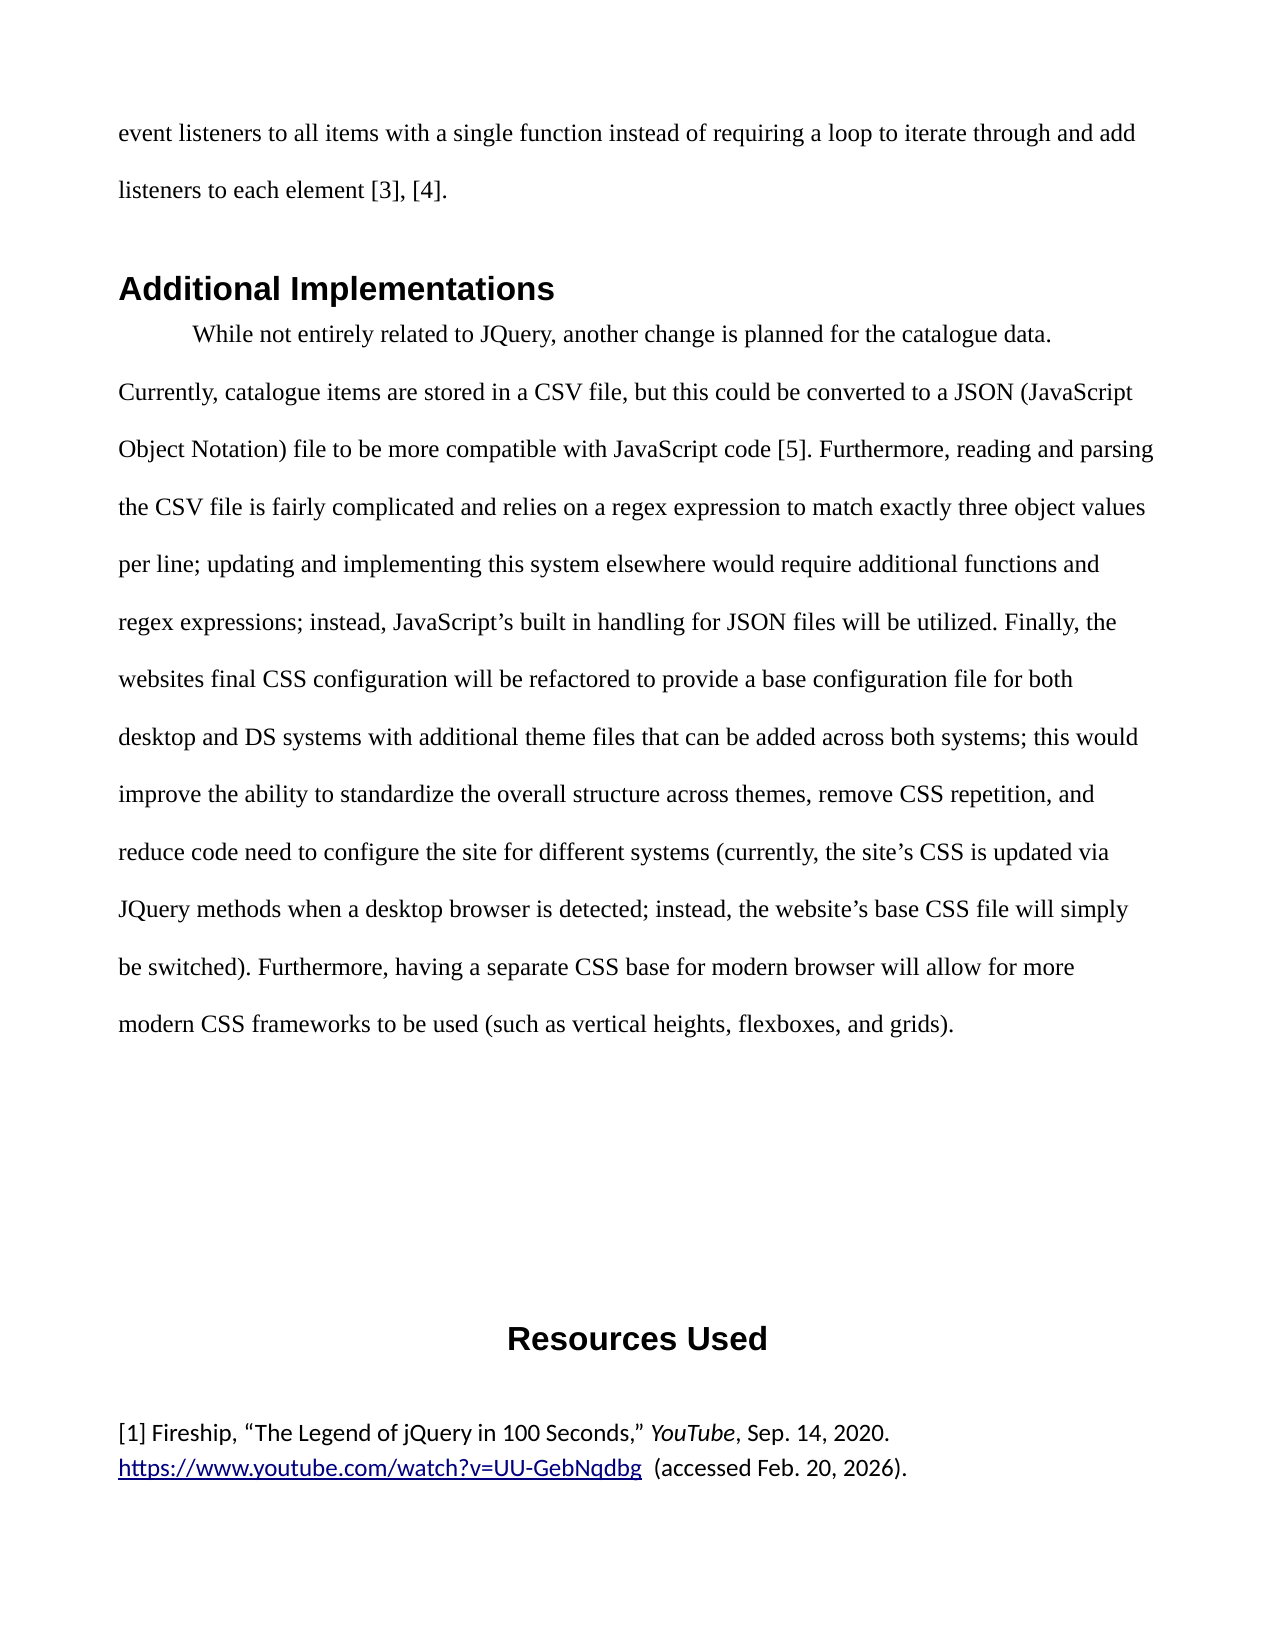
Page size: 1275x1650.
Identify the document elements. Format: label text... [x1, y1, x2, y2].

text While not entirely related to JQuery, another change is planned for the catalogue data. Currently, catalogue items are stored in a CSV file, but this could be converted to a JSON (JavaScript Object Notation) file to be more compatible with JavaScript code [5]. Furthermore, reading and parsing the CSV file is fairly complicated and relies on a regex expression to match exactly three object values per line; updating and implementing this system elsewhere would require additional functions and regex expressions; instead, JavaScript’s built in handling for JSON files will be utilized. Finally, the websites final CSS configuration will be refactored to provide a base configuration file for both desktop and DS systems with additional theme files that can be added across both systems; this would improve the ability to standardize the overall structure across themes, remove CSS repetition, and reduce code need to configure the site for different systems (currently, the site’s CSS is updated via JQuery methods when a desktop browser is detected; instead, the website’s base CSS file will simply be switched). Furthermore, having a separate CSS base for modern browser will allow for more modern CSS frameworks to be used (such as vertical heights, flexboxes, and grids). [118, 319, 1157, 1038]
subtitle Additional Implementations [118, 268, 1157, 307]
text [1] Fireship, “The Legend of jQuery in 100 Seconds,” YouTube, Sep. 14, 2020. https://www.youtube.com/watch?v=UU-GebNqdbg (accessed Feb. 20, 2026). [118, 1417, 1157, 1483]
subtitle Resources Used [118, 1319, 1157, 1357]
text event listeners to all items with a single function instead of requiring a loop to iterate through and add listeners to each element [3], [4]. [118, 118, 1157, 204]
